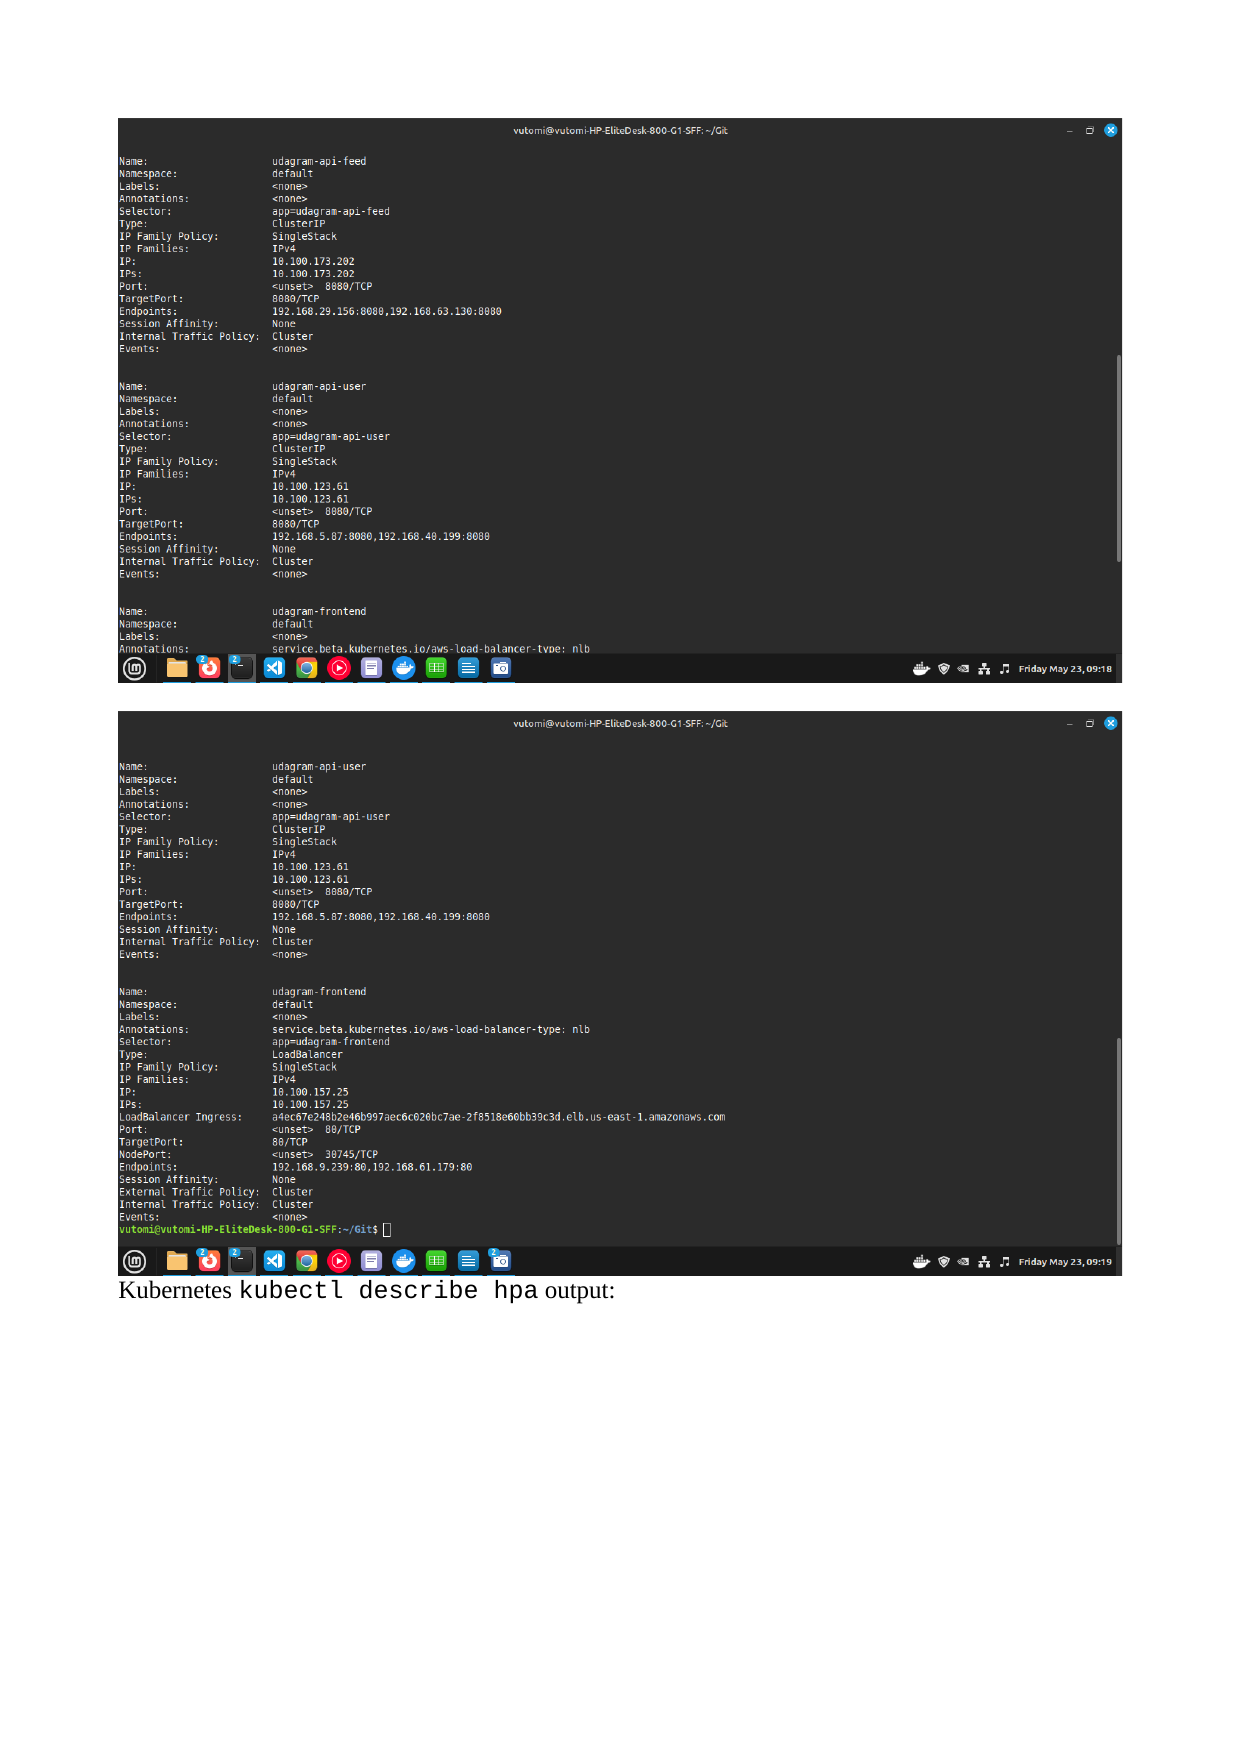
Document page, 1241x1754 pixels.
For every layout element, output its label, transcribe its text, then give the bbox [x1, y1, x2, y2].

picture [118, 118, 1123, 683]
text Kubernetes kubectl describe hpa output: [118, 1276, 1122, 1306]
picture [118, 711, 1123, 1276]
